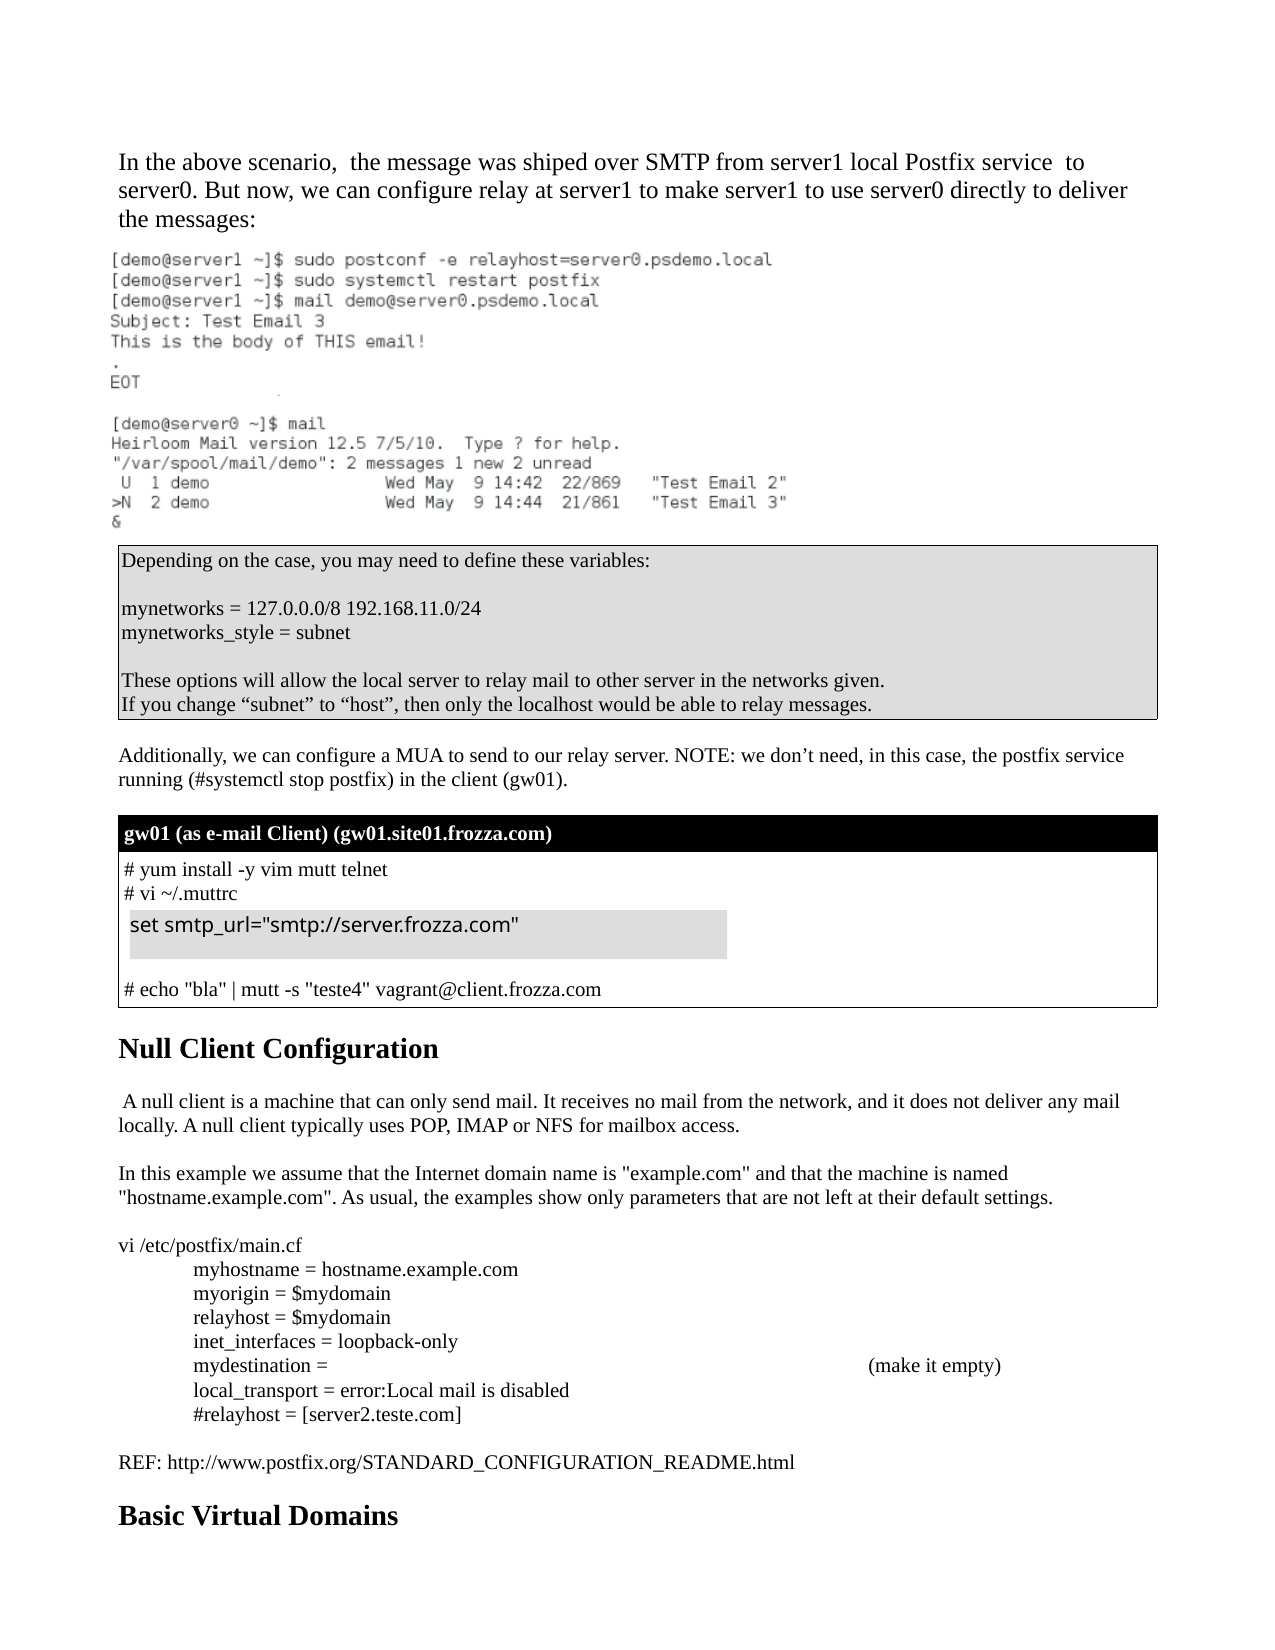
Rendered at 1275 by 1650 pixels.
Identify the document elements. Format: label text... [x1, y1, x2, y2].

text Depending on the case, you may need to define these variables: [119, 546, 1157, 569]
text myhostname = hostname.example.com [118, 1257, 1157, 1281]
text mynetworks_style = subnet [119, 617, 1157, 641]
text myorigin = $mydomain [118, 1281, 1157, 1305]
table_cell # yum install -y vim mutt telnet # vi ~/.muttrc # echo "bla" | mutt -s "teste4" vagrant@client.frozza.com [119, 852, 1157, 1007]
text Null Client Configuration [118, 1031, 1157, 1065]
picture [110, 413, 807, 532]
text In this example we assume that the Internet domain name is "example.com" and that the machine is named "hostname.example.com". As usual, the examples show only parameters that are not left at their default settings. [118, 1161, 1157, 1209]
text mynetworks = 127.0.0.0/8 192.168.11.0/24 [119, 593, 1157, 617]
text relayhost = $mydomain [118, 1305, 1157, 1329]
text If you change “subnet” to “host”, then only the localhost would be able to relay messages. [119, 689, 1157, 719]
text vi /etc/postfix/main.cf [118, 1233, 1157, 1257]
picture [110, 250, 835, 396]
text local_transport = error:Local mail is disabled [118, 1377, 1157, 1402]
text A null client is a machine that can only send mail. It receives no mail from the network, and it does not deliver any mail locally. A null client typically uses POP, IMAP or NFS for mailbox access. [118, 1089, 1157, 1137]
text REF: http://www.postfix.org/STANDARD_CONFIGURATION_README.html [118, 1450, 1157, 1474]
text Basic Virtual Domains [118, 1498, 1157, 1531]
text In the above scenario, the message was shiped over SMTP from server1 local Postfix service to server0. But now, we can configure relay at server1 to make server1 to use server0 directly to deliver the messages: [118, 147, 1157, 233]
text #relayhost = [server2.teste.com] [118, 1402, 1157, 1426]
text mydestination = (make it empty) [118, 1353, 1157, 1377]
table_header gw01 (as e-mail Client) (gw01.site01.frozza.com) [119, 816, 1157, 851]
text Additionally, we can configure a MUA to send to our relay server. NOTE: we don’t need, in this case, the postfix service running (#systemctl stop postfix) in the client (gw01). [118, 743, 1157, 791]
text inet_interfaces = loopback-only [118, 1329, 1157, 1353]
text These options will allow the local server to relay mail to other server in the networks given. [119, 665, 1157, 689]
